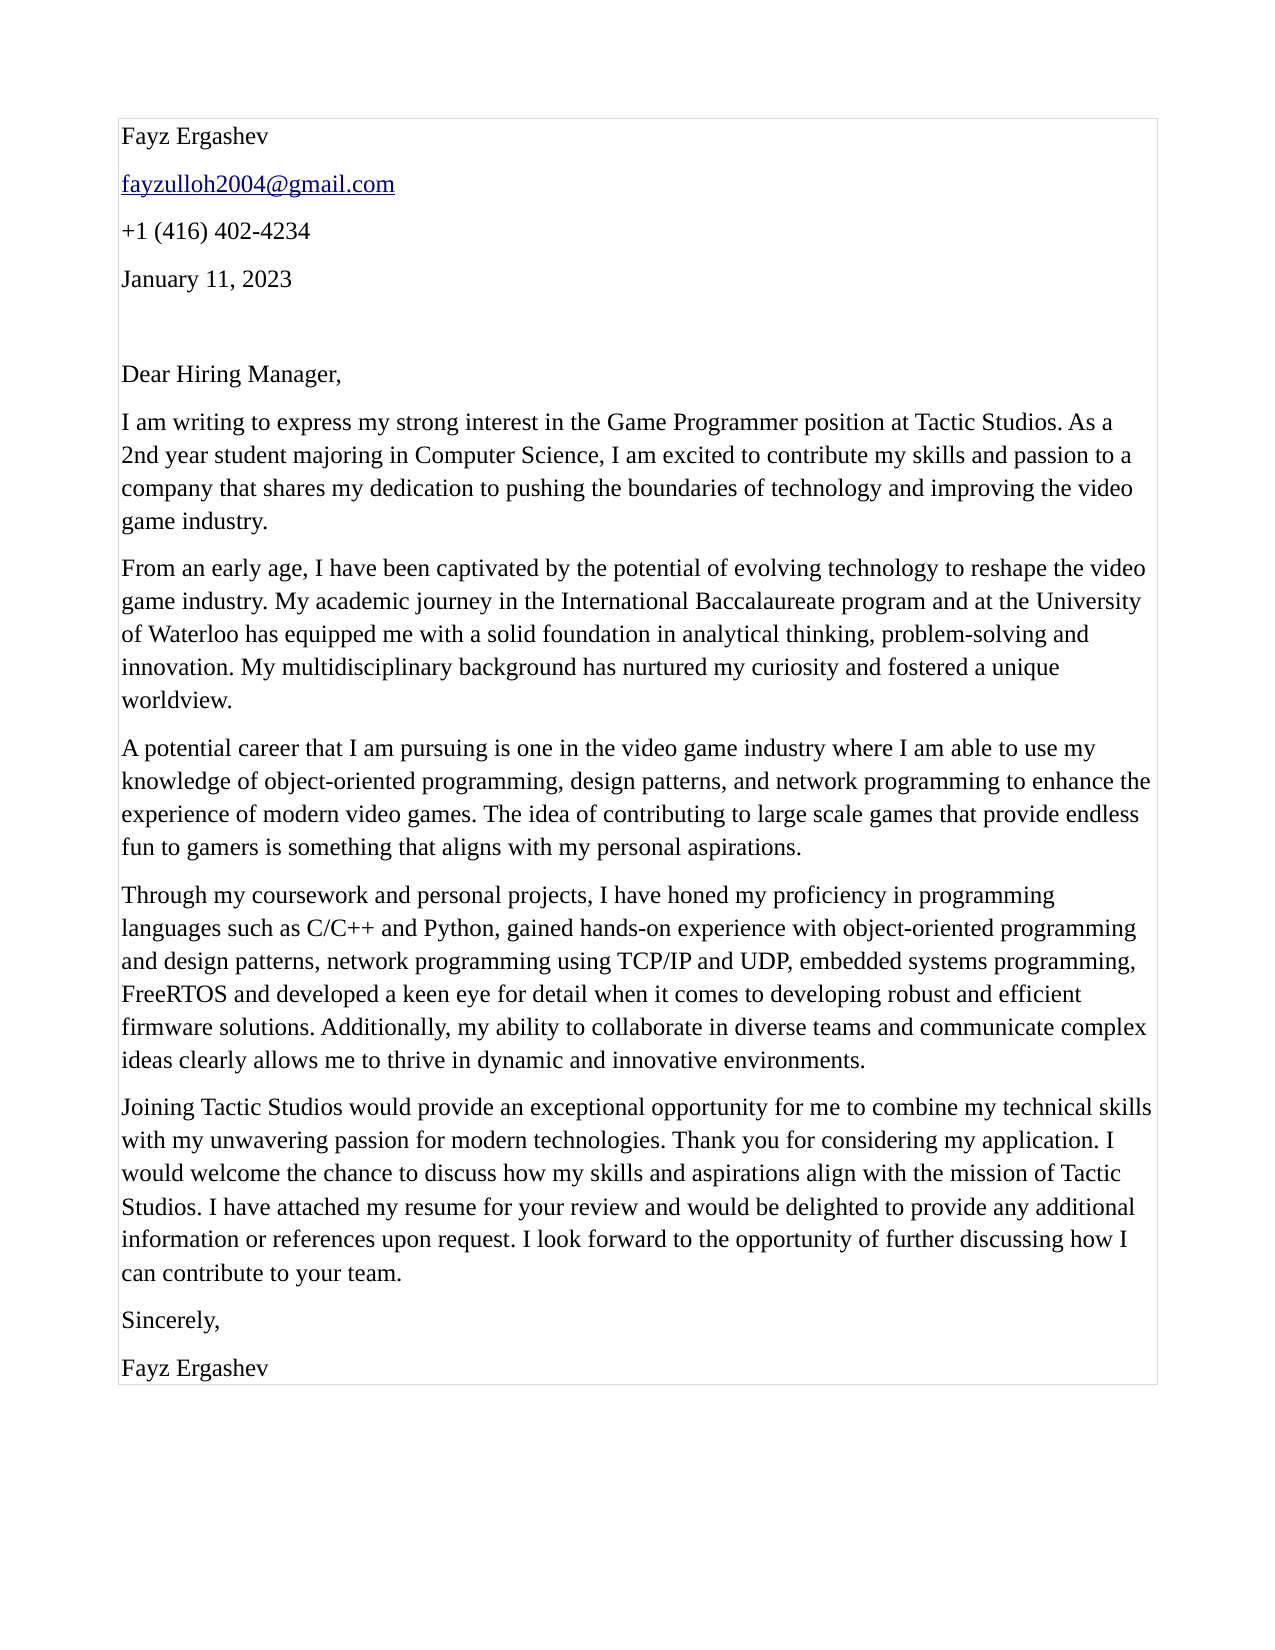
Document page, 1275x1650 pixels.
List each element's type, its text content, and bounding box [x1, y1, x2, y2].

text Sincerely, [119, 1302, 1157, 1334]
text Fayz Ergashev [119, 119, 1157, 150]
text Fayz Ergashev [119, 1350, 1157, 1384]
text fayzulloh2004@gmail.com [119, 166, 1157, 197]
text I am writing to express my strong interest in the Game Programmer position at Tactic Studios. As a 2nd year student majoring in Computer Science, I am excited to contribute my skills and passion to a company that shares my dedication to pushing the boundaries of technology and improving the video game industry. [119, 404, 1157, 534]
text January 11, 2023 [119, 261, 1157, 293]
text Joining Tactic Studios would provide an exceptional opportunity for me to combine my technical skills with my unwavering passion for modern technologies. Thank you for considering my application. I would welcome the chance to discuss how my skills and aspirations align with the mission of Tactic Studios. I have attached my resume for your review and would be delighted to provide any additional information or references upon request. I look forward to the opportunity of further discussing how I can contribute to your team. [119, 1089, 1157, 1286]
text A potential career that I am pursuing is one in the video game industry where I am able to use my knowledge of object-oriented programming, design patterns, and network programming to enhance the experience of modern video games. The idea of contributing to large scale games that provide endless fun to gamers is something that aligns with my personal aspirations. [119, 730, 1157, 861]
text Dear Hiring Manager, [119, 356, 1157, 388]
text +1 (416) 402-4234 [119, 213, 1157, 245]
text From an early age, I have been captivated by the potential of evolving technology to reshape the video game industry. My academic journey in the International Baccalaureate program and at the University of Waterloo has equipped me with a solid foundation in analytical thinking, problem-solving and innovation. My multidisciplinary background has nurtured my curiosity and fostered a unique worldview. [119, 550, 1157, 714]
text Through my coursework and personal projects, I have honed my proficiency in programming languages such as C/C++ and Python, gained hands-on experience with object-oriented programming and design patterns, network programming using TCP/IP and UDP, embedded systems programming, FreeRTOS and developed a keen eye for detail when it comes to developing robust and efficient firmware solutions. Additionally, my ability to collaborate in diverse teams and communicate complex ideas clearly allows me to thrive in dynamic and innovative environments. [119, 877, 1157, 1074]
